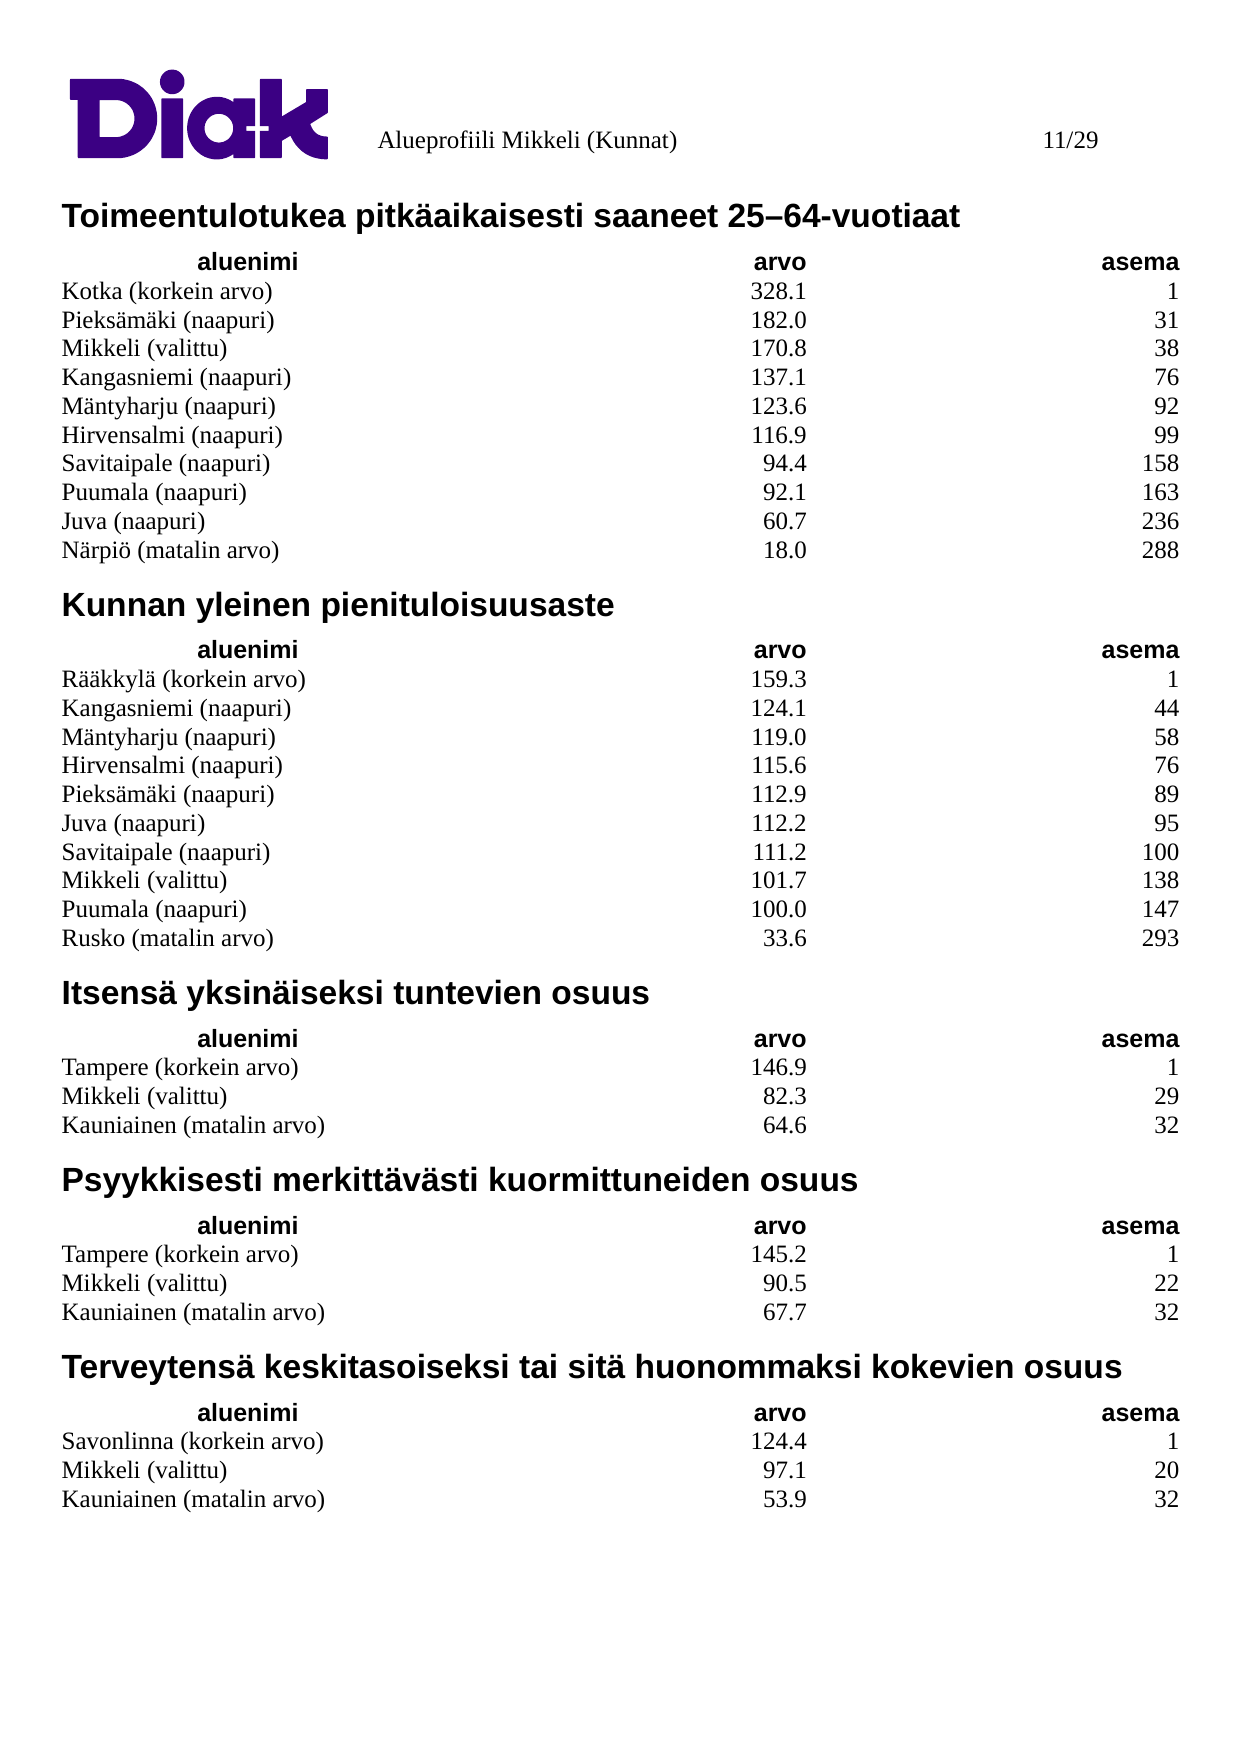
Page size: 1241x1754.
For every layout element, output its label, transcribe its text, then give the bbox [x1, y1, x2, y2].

table_cell 119.0 [434, 722, 806, 751]
table_cell Juva (naapuri) [61, 808, 434, 837]
table_cell Kotka (korkein arvo) [61, 276, 434, 305]
table_cell Savitaipale (naapuri) [61, 837, 434, 866]
table_cell 32 [806, 1297, 1179, 1326]
table_header arvo [434, 636, 806, 664]
table_cell Mäntyharju (naapuri) [61, 722, 434, 751]
table_header aluenimi [61, 247, 434, 276]
table_cell Rusko (matalin arvo) [61, 923, 434, 952]
table_cell 158 [806, 449, 1179, 477]
table_cell Savonlinna (korkein arvo) [61, 1426, 434, 1455]
table_cell 1 [806, 276, 1179, 305]
table_cell 76 [806, 362, 1179, 391]
table_cell Savitaipale (naapuri) [61, 449, 434, 477]
table_header arvo [434, 1211, 806, 1239]
table_cell 31 [806, 305, 1179, 333]
subtitle Terveytensä keskitasoiseksi tai sitä huonommaksi kokevien osuus [61, 1347, 1179, 1385]
table_cell Mikkeli (valittu) [61, 1455, 434, 1484]
subtitle Itsensä yksinäiseksi tuntevien osuus [61, 973, 1179, 1011]
table_cell 29 [806, 1081, 1179, 1110]
table_cell 115.6 [434, 751, 806, 779]
table_cell Tampere (korkein arvo) [61, 1053, 434, 1081]
table_cell Puumala (naapuri) [61, 477, 434, 506]
subtitle Toimeentulotukea pitkäaikaisesti saaneet 25–64-vuotiaat [61, 196, 1179, 235]
table_header arvo [434, 1398, 806, 1426]
table_header asema [806, 1211, 1179, 1239]
table_cell Mikkeli (valittu) [61, 1081, 434, 1110]
table_cell Mikkeli (valittu) [61, 334, 434, 362]
table_cell 147 [806, 894, 1179, 923]
table_cell 145.2 [434, 1240, 806, 1268]
table_cell 64.6 [434, 1110, 806, 1139]
table_cell 38 [806, 334, 1179, 362]
table_header arvo [434, 1024, 806, 1052]
table_cell 182.0 [434, 305, 806, 333]
table_cell 97.1 [434, 1455, 806, 1484]
table_cell 236 [806, 506, 1179, 535]
table_cell 111.2 [434, 837, 806, 866]
table_cell Pieksämäki (naapuri) [61, 779, 434, 808]
table_cell 1 [806, 1053, 1179, 1081]
table_cell Kauniainen (matalin arvo) [61, 1110, 434, 1139]
table_cell 99 [806, 420, 1179, 448]
table_cell 1 [806, 664, 1179, 693]
table_cell Kangasniemi (naapuri) [61, 362, 434, 391]
table_cell 288 [806, 535, 1179, 563]
table_header aluenimi [61, 1024, 434, 1052]
table_cell 44 [806, 693, 1179, 722]
table_cell 53.9 [434, 1484, 806, 1513]
table_header aluenimi [61, 1211, 434, 1239]
table_cell 100.0 [434, 894, 806, 923]
table_cell 116.9 [434, 420, 806, 448]
table_cell 123.6 [434, 391, 806, 420]
table_cell 124.1 [434, 693, 806, 722]
table_cell Kauniainen (matalin arvo) [61, 1484, 434, 1513]
table_cell 67.7 [434, 1297, 806, 1326]
table_cell 1 [806, 1240, 1179, 1268]
table_cell 146.9 [434, 1053, 806, 1081]
table_cell 112.2 [434, 808, 806, 837]
table_cell 89 [806, 779, 1179, 808]
table_cell 92.1 [434, 477, 806, 506]
table_header asema [806, 636, 1179, 664]
table_cell Kauniainen (matalin arvo) [61, 1297, 434, 1326]
table_cell 328.1 [434, 276, 806, 305]
table_cell 20 [806, 1455, 1179, 1484]
table_cell Mikkeli (valittu) [61, 866, 434, 894]
table_header arvo [434, 247, 806, 276]
table_cell Pieksämäki (naapuri) [61, 305, 434, 333]
table_cell 100 [806, 837, 1179, 866]
table_header aluenimi [61, 636, 434, 664]
table_cell 90.5 [434, 1268, 806, 1297]
table_cell Juva (naapuri) [61, 506, 434, 535]
table_cell 112.9 [434, 779, 806, 808]
table_cell Rääkkylä (korkein arvo) [61, 664, 434, 693]
table_cell 94.4 [434, 449, 806, 477]
table_cell 101.7 [434, 866, 806, 894]
table_cell 124.4 [434, 1426, 806, 1455]
table_cell Mikkeli (valittu) [61, 1268, 434, 1297]
table_cell 137.1 [434, 362, 806, 391]
table_cell 60.7 [434, 506, 806, 535]
table_cell 159.3 [434, 664, 806, 693]
table_cell 22 [806, 1268, 1179, 1297]
table_cell 95 [806, 808, 1179, 837]
table_cell 1 [806, 1426, 1179, 1455]
table_cell 76 [806, 751, 1179, 779]
table_cell Närpiö (matalin arvo) [61, 535, 434, 563]
table_cell Hirvensalmi (naapuri) [61, 420, 434, 448]
table_cell Tampere (korkein arvo) [61, 1240, 434, 1268]
table_cell Mäntyharju (naapuri) [61, 391, 434, 420]
table_cell Hirvensalmi (naapuri) [61, 751, 434, 779]
table_cell 58 [806, 722, 1179, 751]
table_cell 82.3 [434, 1081, 806, 1110]
table_cell 92 [806, 391, 1179, 420]
table_header asema [806, 1398, 1179, 1426]
table_header asema [806, 1024, 1179, 1052]
table_cell Kangasniemi (naapuri) [61, 693, 434, 722]
table_cell Puumala (naapuri) [61, 894, 434, 923]
subtitle Psyykkisesti merkittävästi kuormittuneiden osuus [61, 1159, 1179, 1198]
table_cell 32 [806, 1484, 1179, 1513]
table_cell 163 [806, 477, 1179, 506]
table_header aluenimi [61, 1398, 434, 1426]
table_cell 32 [806, 1110, 1179, 1139]
subtitle Kunnan yleinen pienituloisuusaste [61, 584, 1179, 623]
table_cell 33.6 [434, 923, 806, 952]
table_header asema [806, 247, 1179, 276]
table_cell 293 [806, 923, 1179, 952]
table_cell 138 [806, 866, 1179, 894]
table_cell 18.0 [434, 535, 806, 563]
table_cell 170.8 [434, 334, 806, 362]
